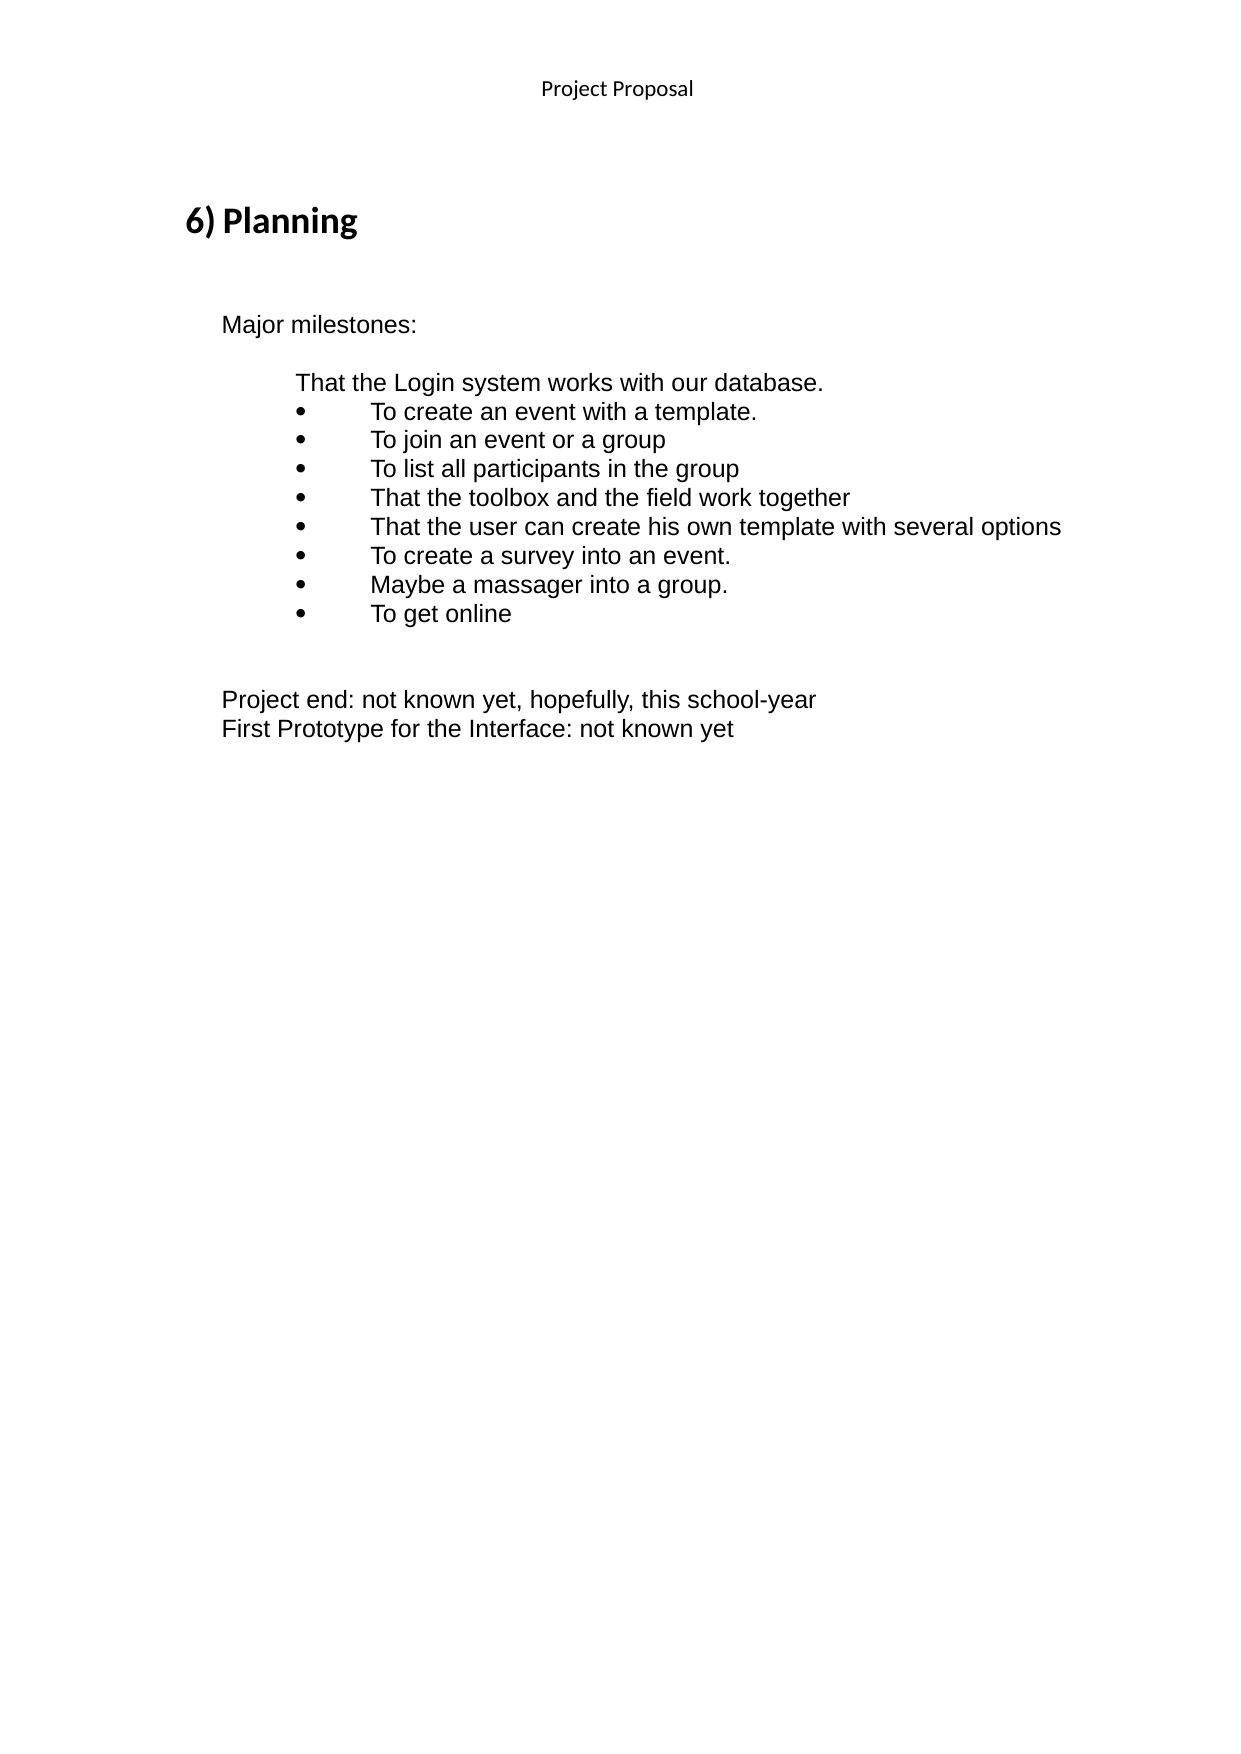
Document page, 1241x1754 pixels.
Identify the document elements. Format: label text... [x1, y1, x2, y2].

list To create a survey into an event. [296, 541, 1093, 570]
text That the Login system works with our database. [221, 368, 1093, 397]
list To join an event or a group [296, 425, 1093, 454]
list Planning [185, 197, 1093, 291]
list That the toolbox and the field work together [296, 483, 1093, 512]
list That the user can create his own template with several options [296, 512, 1093, 541]
list Maybe a massager into a group. [296, 570, 1093, 598]
list To list all participants in the group [296, 454, 1093, 483]
list To create an event with a template. [296, 397, 1093, 425]
text First Prototype for the Interface: not known yet [221, 714, 1093, 742]
list To get online [296, 598, 1093, 627]
text Major milestones: [221, 310, 1093, 339]
text Project end: not known yet, hopefully, this school-year [221, 685, 1093, 714]
